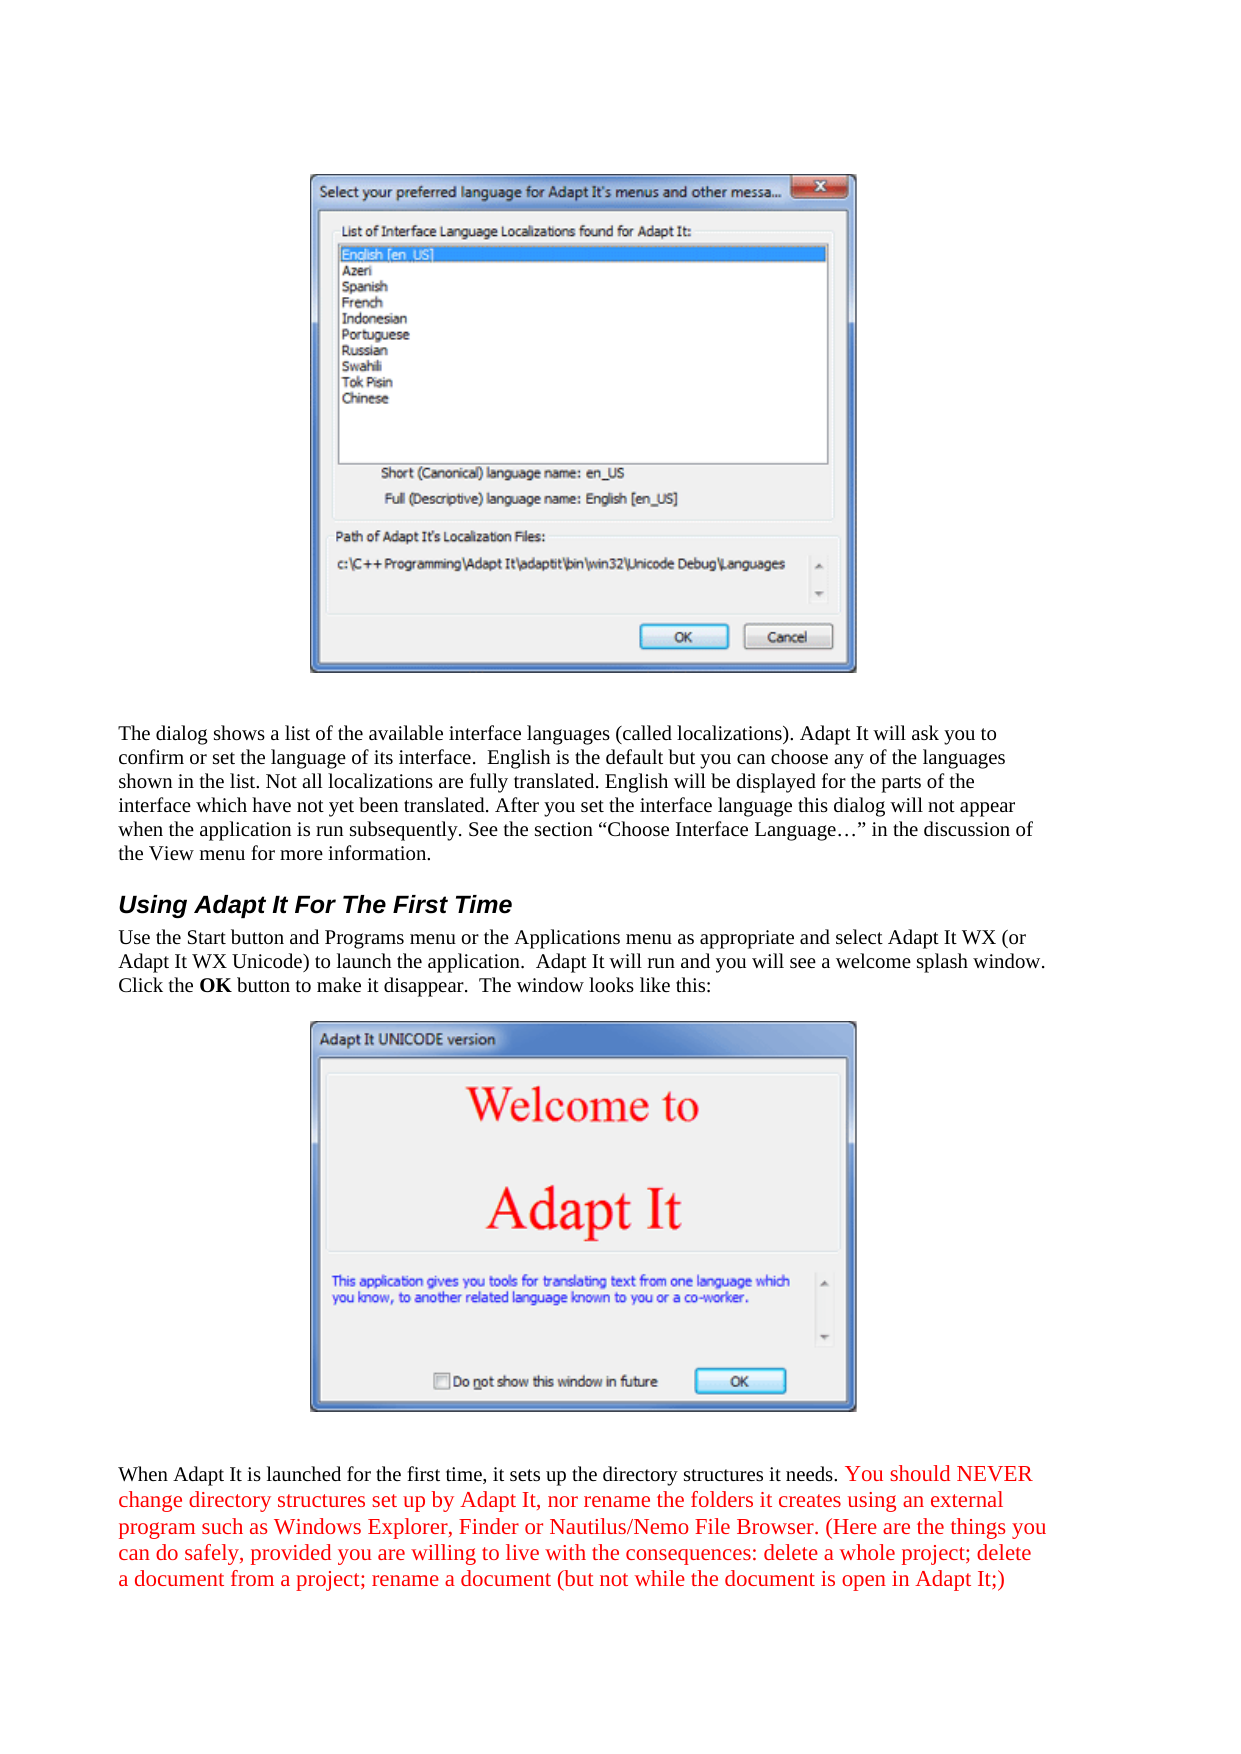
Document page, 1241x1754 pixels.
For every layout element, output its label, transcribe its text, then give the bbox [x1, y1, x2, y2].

text When Adapt It is launched for the first time, it sets up the directory structures it needs. You should NEVER change directory structures set up by Adapt It, nor rename the folders it creates using an external program such as Windows Explorer, Finder or Nautilus/Nemo File Browser. (Here are the things you can do safely, provided you are willing to live with the consequences: delete a whole project; delete a document from a project; rename a document (but not while the document is open in Adapt It;) [118, 1460, 1048, 1592]
subtitle Using Adapt It For The First Time [118, 890, 1048, 919]
text Use the Start button and Programs menu or the Applications menu as appropriate and select Adapt It WX (or Adapt It WX Unicode) to launch the application. Adapt It will run and you will see a welcome splash window. Click the OK button to make it disappear. The window looks like this: [118, 925, 1048, 997]
picture [310, 174, 857, 673]
text The dialog shows a list of the available interface languages (called localizations). Adapt It will ask you to confirm or set the language of its interface. English is the default but you can choose any of the languages shown in the list. Not all localizations are fully translated. English will be displayed for the parts of the interface which have not yet been translated. After you set the interface language this dialog will not appear when the application is run subsequently. See the section “Choose Interface Language…” in the discussion of the View menu for more information. [118, 721, 1048, 865]
picture [310, 1021, 857, 1412]
